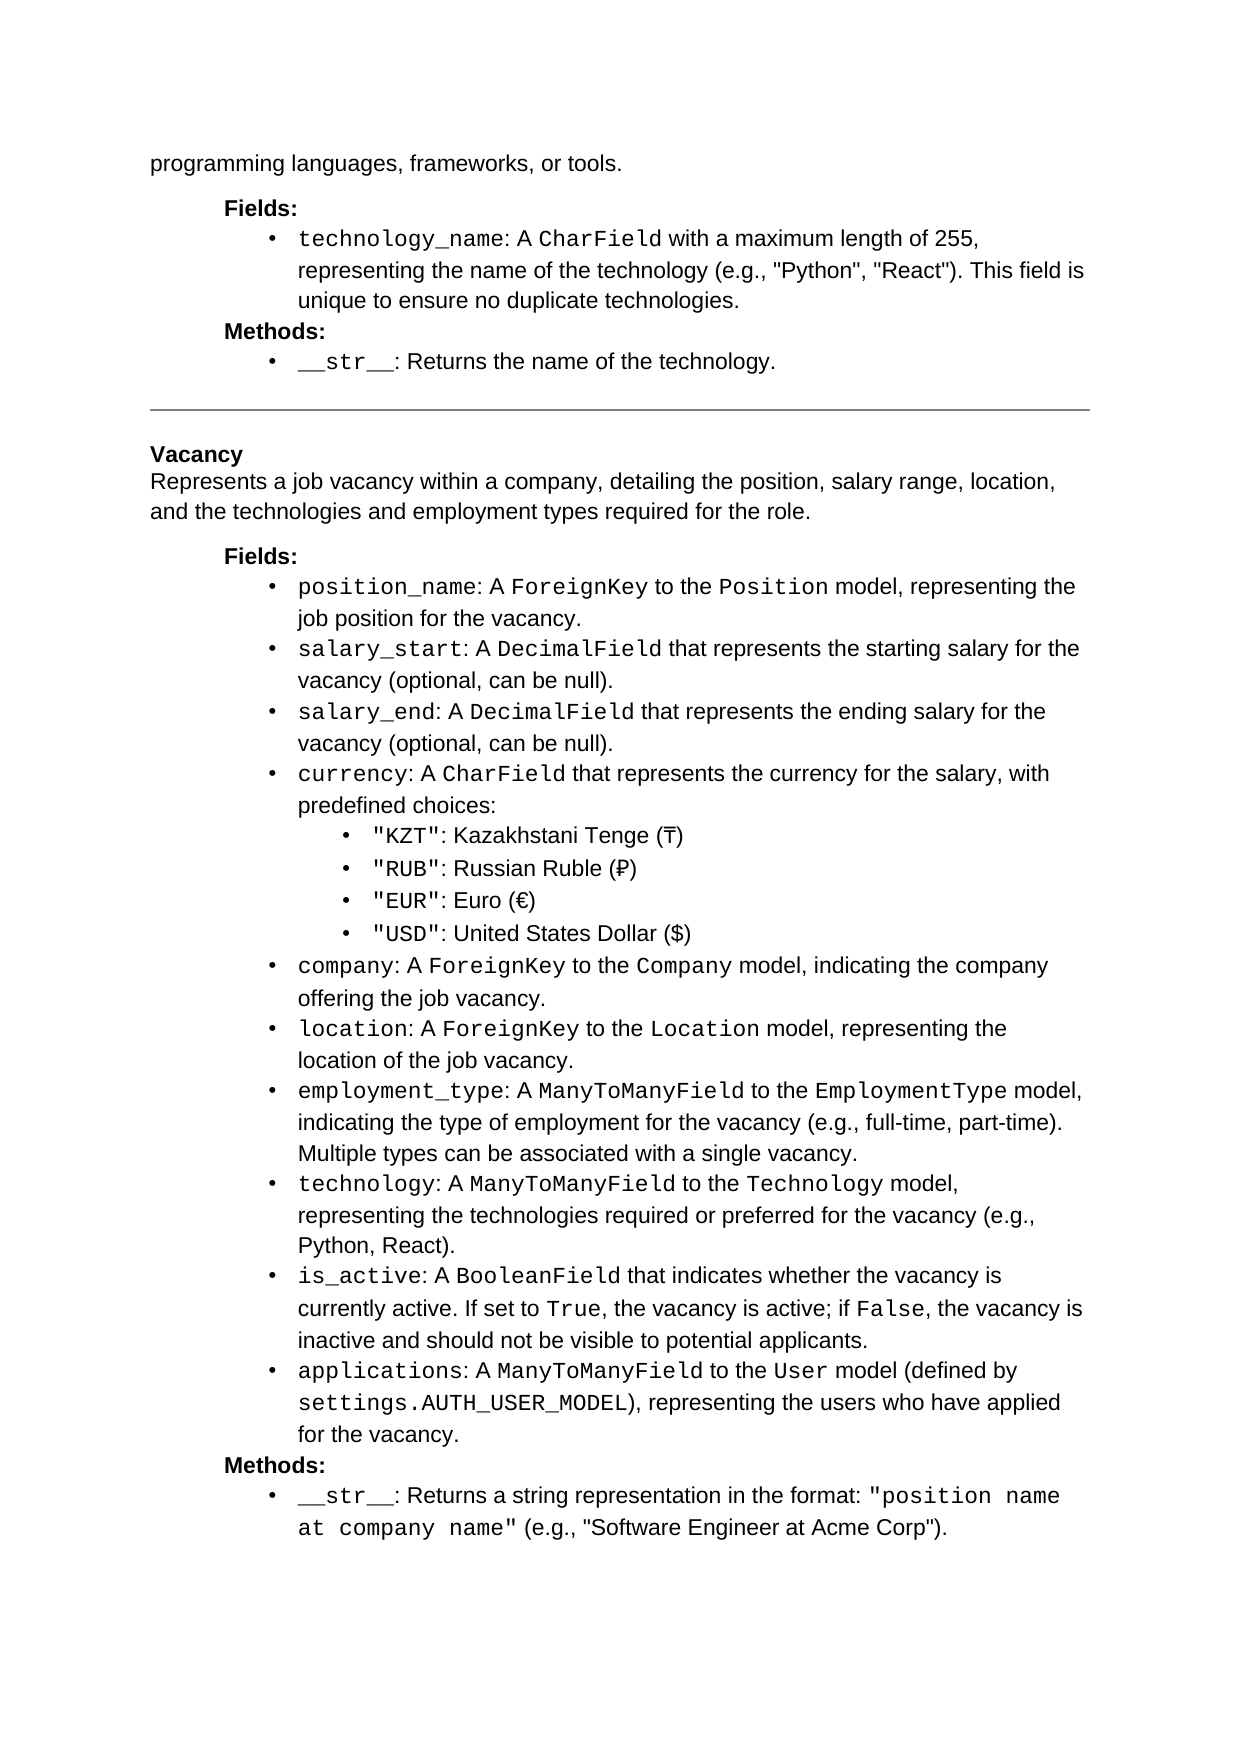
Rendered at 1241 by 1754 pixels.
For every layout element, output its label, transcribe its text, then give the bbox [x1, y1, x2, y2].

text Vacancy [150, 441, 1090, 468]
list Fields: [194, 195, 1090, 221]
list currency: A CharField that represents the currency for the salary, with predefined choices: [268, 760, 1090, 818]
list "USD": United States Dollar ($) [342, 920, 1090, 948]
list salary_start: A DecimalField that represents the starting salary for the vacancy (optional, can be null). [268, 635, 1090, 694]
list applications: A ManyToManyField to the User model (defined by settings.AUTH_USER_MODEL), representing the users who have applied for the vacancy. [268, 1357, 1090, 1448]
list "KZT": Kazakhstani Tenge (₸) [342, 822, 1090, 851]
list position_name: A ForeignKey to the Position model, representing the job position for the vacancy. [268, 573, 1090, 631]
list is_active: A BooleanField that indicates whether the vacancy is currently active. If set to True, the vacancy is active; if False, the vacancy is inactive and should not be visible to potential applicants. [268, 1262, 1090, 1353]
list __str__: Returns a string representation in the format: "position name at company name" (e.g., "Software Engineer at Acme Corp"). [268, 1482, 1090, 1542]
list location: A ForeignKey to the Location model, representing the location of the job vacancy. [268, 1015, 1090, 1073]
list Methods: [194, 1452, 1090, 1478]
list "EUR": Euro (€) [342, 887, 1090, 916]
list employment_type: A ManyToManyField to the EmploymentType model, indicating the type of employment for the vacancy (e.g., full-time, part-time). Multiple types can be associated with a single vacancy. [268, 1077, 1090, 1166]
list technology_name: A CharField with a maximum length of 255, representing the name of the technology (e.g., "Python", "React"). This field is unique to ensure no duplicate technologies. [268, 225, 1090, 314]
list "RUB": Russian Ruble (₽) [342, 855, 1090, 883]
list company: A ForeignKey to the Company model, indicating the company offering the job vacancy. [268, 952, 1090, 1011]
list Methods: [194, 318, 1090, 344]
list __str__: Returns the name of the technology. [268, 348, 1090, 376]
text Represents a job vacancy within a company, detailing the position, salary range, location, and the technologies and employment types required for the role. [150, 468, 1090, 524]
list technology: A ManyToManyField to the Technology model, representing the technologies required or preferred for the vacancy (e.g., Python, React). [268, 1170, 1090, 1258]
list Fields: [194, 543, 1090, 569]
text programming languages, frameworks, or tools. [150, 150, 1090, 176]
list salary_end: A DecimalField that represents the ending salary for the vacancy (optional, can be null). [268, 698, 1090, 756]
